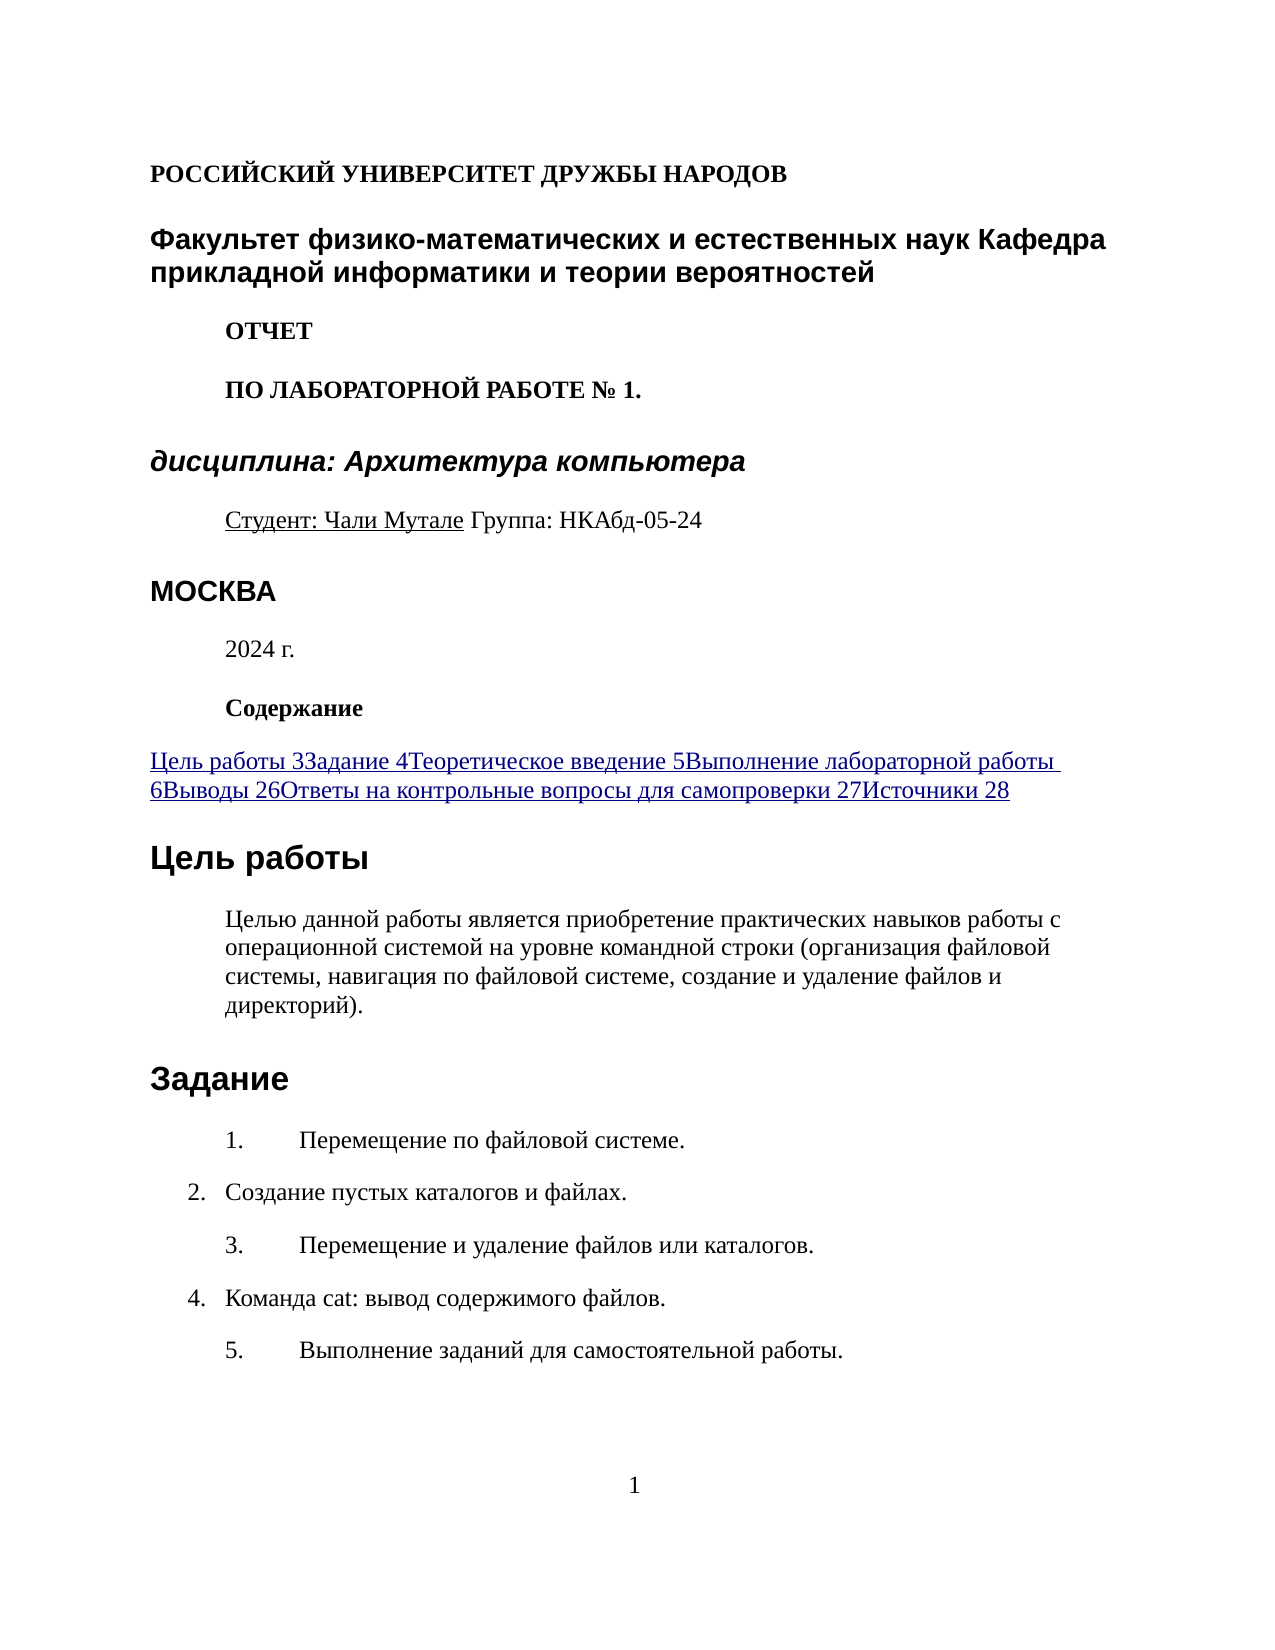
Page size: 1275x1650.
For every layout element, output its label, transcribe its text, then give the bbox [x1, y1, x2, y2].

text ПО ЛАБОРАТОРНОЙ РАБОТЕ № 1. [225, 375, 1125, 404]
text Целью данной работы является приобретение практических навыков работы с операционной системой на уровне командной строки (организация файловой системы, навигация по файловой системе, создание и удаление файлов и директорий). [225, 904, 1125, 1019]
subtitle Факультет физико-математических и естественных наук Кафедра прикладной информатики и теории вероятностей [150, 222, 1125, 289]
subtitle Задание [150, 1059, 1125, 1097]
subtitle дисциплина: Архитектура компьютера [150, 444, 1125, 477]
text Содержание [225, 693, 1125, 722]
list Перемещение и удаление файлов или каталогов. [225, 1230, 1125, 1259]
list Команда cat: вывод содержимого файлов. [187, 1283, 1125, 1312]
list Выполнение заданий для самостоятельной работы. [225, 1336, 1125, 1364]
subtitle Цель работы [150, 837, 1125, 876]
text ОТЧЕТ [225, 316, 1125, 345]
list Перемещение по файловой системе. [225, 1125, 1125, 1153]
text Студент: Чали Мутале Группа: НКАбд-05-24 [225, 505, 1125, 533]
text Цель работы 3Задание 4Теоретическое введение 5Выполнение лабораторной работы 6Выводы 26Ответы на контрольные вопросы для самопроверки 27Источники 28 [150, 746, 1125, 803]
subtitle МОСКВА [150, 573, 1125, 607]
text РОССИЙСКИЙ УНИВЕРСИТЕТ ДРУЖБЫ НАРОДОВ [150, 159, 1125, 188]
list Создание пустых каталогов и файлах. [187, 1177, 1125, 1206]
text 2024 г. [225, 634, 1125, 663]
